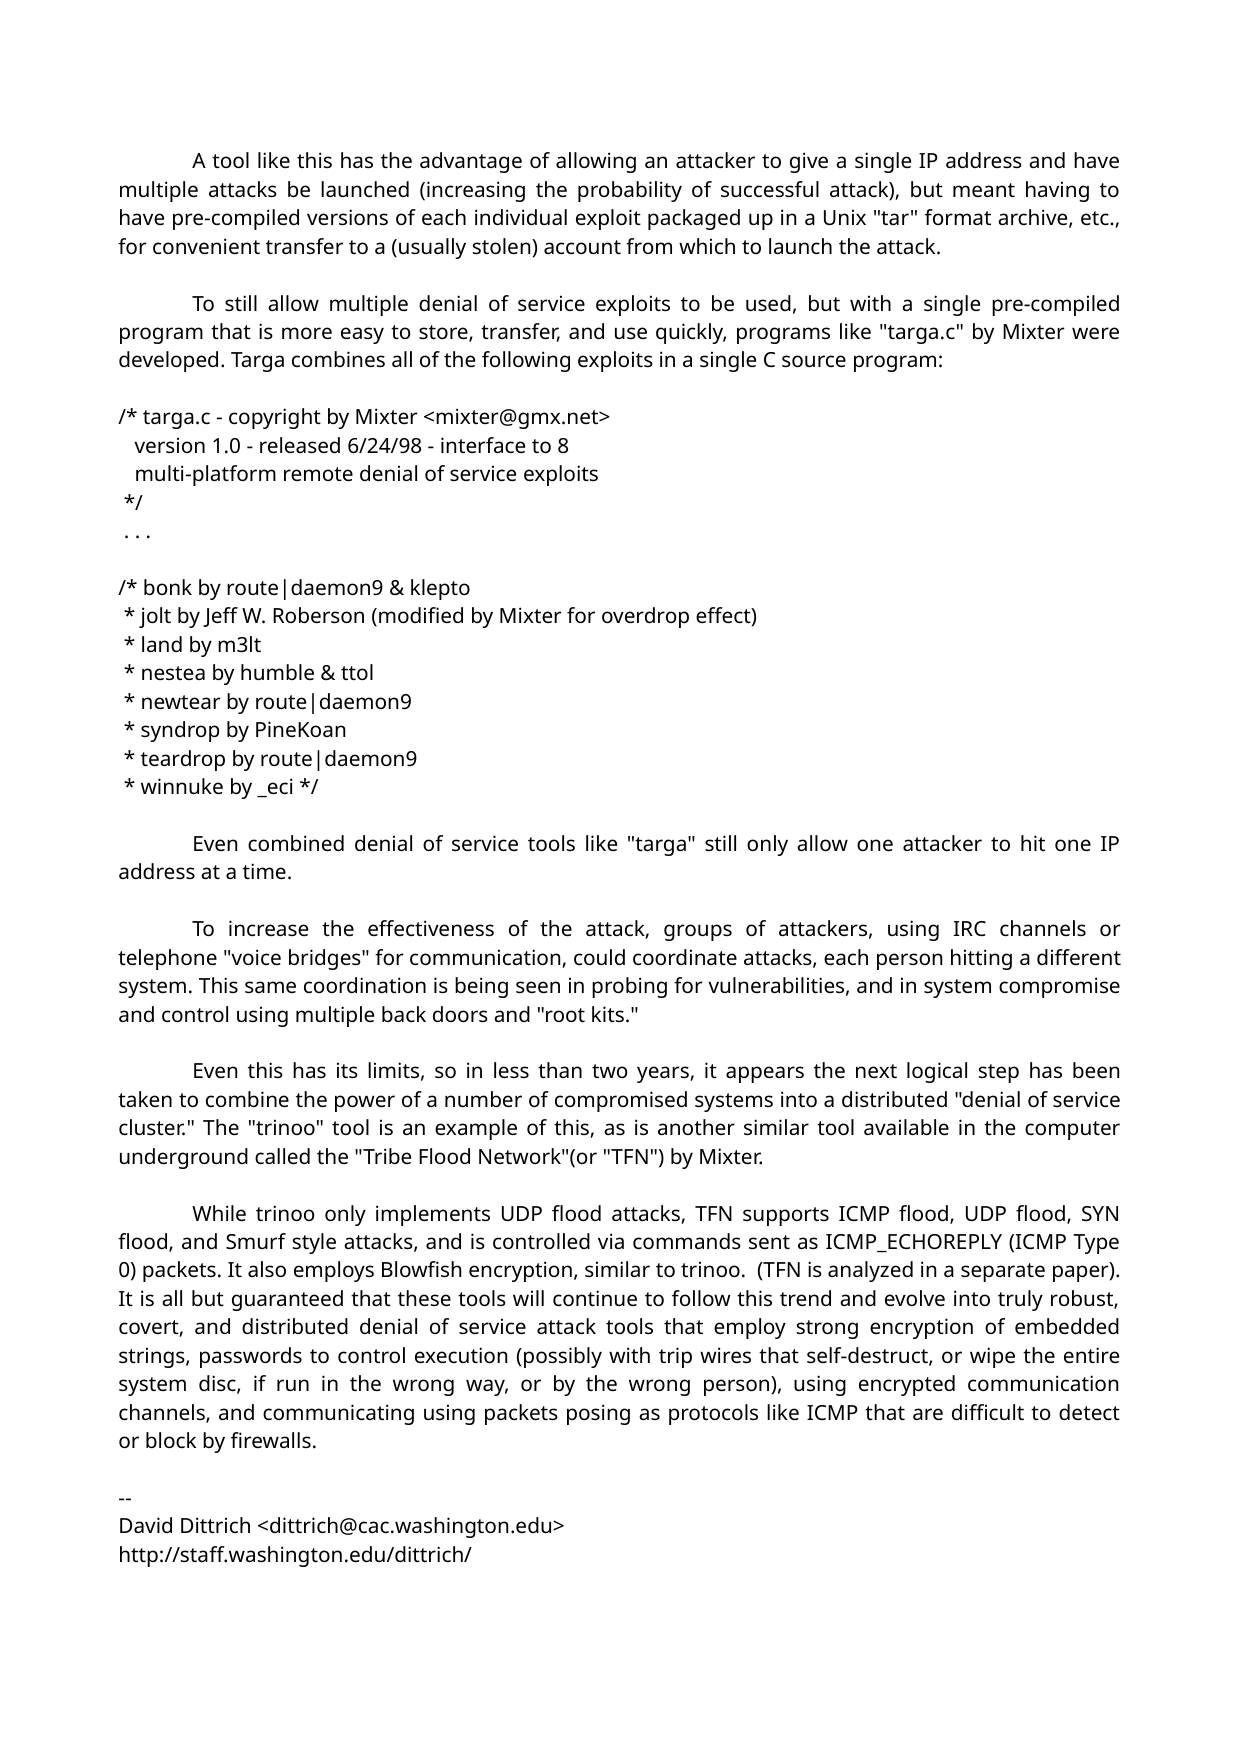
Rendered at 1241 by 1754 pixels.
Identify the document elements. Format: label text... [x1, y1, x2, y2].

text While trinoo only implements UDP flood attacks, TFN supports ICMP flood, UDP flood, SYN flood, and Smurf style attacks, and is controlled via commands sent as ICMP_ECHOREPLY (ICMP Type 0) packets. It also employs Blowfish encryption, similar to trinoo. (TFN is analyzed in a separate paper). [118, 1199, 1122, 1284]
text /* bonk by route|daemon9 & klepto [118, 573, 1122, 602]
text * newtear by route|daemon9 [118, 687, 1122, 715]
text * land by m3lt [118, 630, 1122, 658]
text /* targa.c - copyright by Mixter <mixter@gmx.net> [118, 402, 1122, 431]
text multi-platform remote denial of service exploits [118, 459, 1122, 488]
text * teardrop by route|daemon9 [118, 744, 1122, 772]
text * jolt by Jeff W. Roberson (modified by Mixter for overdrop effect) [118, 602, 1122, 630]
text To still allow multiple denial of service exploits to be used, but with a single pre-compiled program that is more easy to store, transfer, and use quickly, programs like "targa.c" by Mixter were developed. Targa combines all of the following exploits in a single C source program: [118, 289, 1122, 374]
text David Dittrich <dittrich@cac.washington.edu> [118, 1512, 1122, 1540]
text It is all but guaranteed that these tools will continue to follow this trend and evolve into truly robust, covert, and distributed denial of service attack tools that employ strong encryption of embedded strings, passwords to control execution (possibly with trip wires that self-destruct, or wipe the entire system disc, if run in the wrong way, or by the wrong person), using encrypted communication channels, and communicating using packets posing as protocols like ICMP that are difficult to detect or block by firewalls. [118, 1284, 1122, 1455]
text Even combined denial of service tools like "targa" still only allow one attacker to hit one IP address at a time. [118, 829, 1122, 886]
text * syndrop by PineKoan [118, 715, 1122, 744]
text A tool like this has the advantage of allowing an attacker to give a single IP address and have multiple attacks be launched (increasing the probability of successful attack), but meant having to have pre-compiled versions of each individual exploit packaged up in a Unix "tar" format archive, etc., for convenient transfer to a (usually stolen) account from which to launch the attack. [118, 147, 1122, 260]
text To increase the effectiveness of the attack, groups of attackers, using IRC channels or telephone "voice bridges" for communication, could coordinate attacks, each person hitting a different system. This same coordination is being seen in probing for vulnerabilities, and in system compromise and control using multiple back doors and "root kits." [118, 914, 1122, 1028]
text . . . [118, 516, 1122, 545]
text * nestea by humble & ttol [118, 658, 1122, 687]
text * winnuke by _eci */ [118, 772, 1122, 801]
text http://staff.washington.edu/dittrich/ [118, 1540, 1122, 1568]
text -- [118, 1483, 1122, 1512]
text */ [118, 488, 1122, 516]
text Even this has its limits, so in less than two years, it appears the next logical step has been taken to combine the power of a number of compromised systems into a distributed "denial of service cluster." The "trinoo" tool is an example of this, as is another similar tool available in the computer underground called the "Tribe Flood Network"(or "TFN") by Mixter. [118, 1057, 1122, 1170]
text version 1.0 - released 6/24/98 - interface to 8 [118, 431, 1122, 459]
